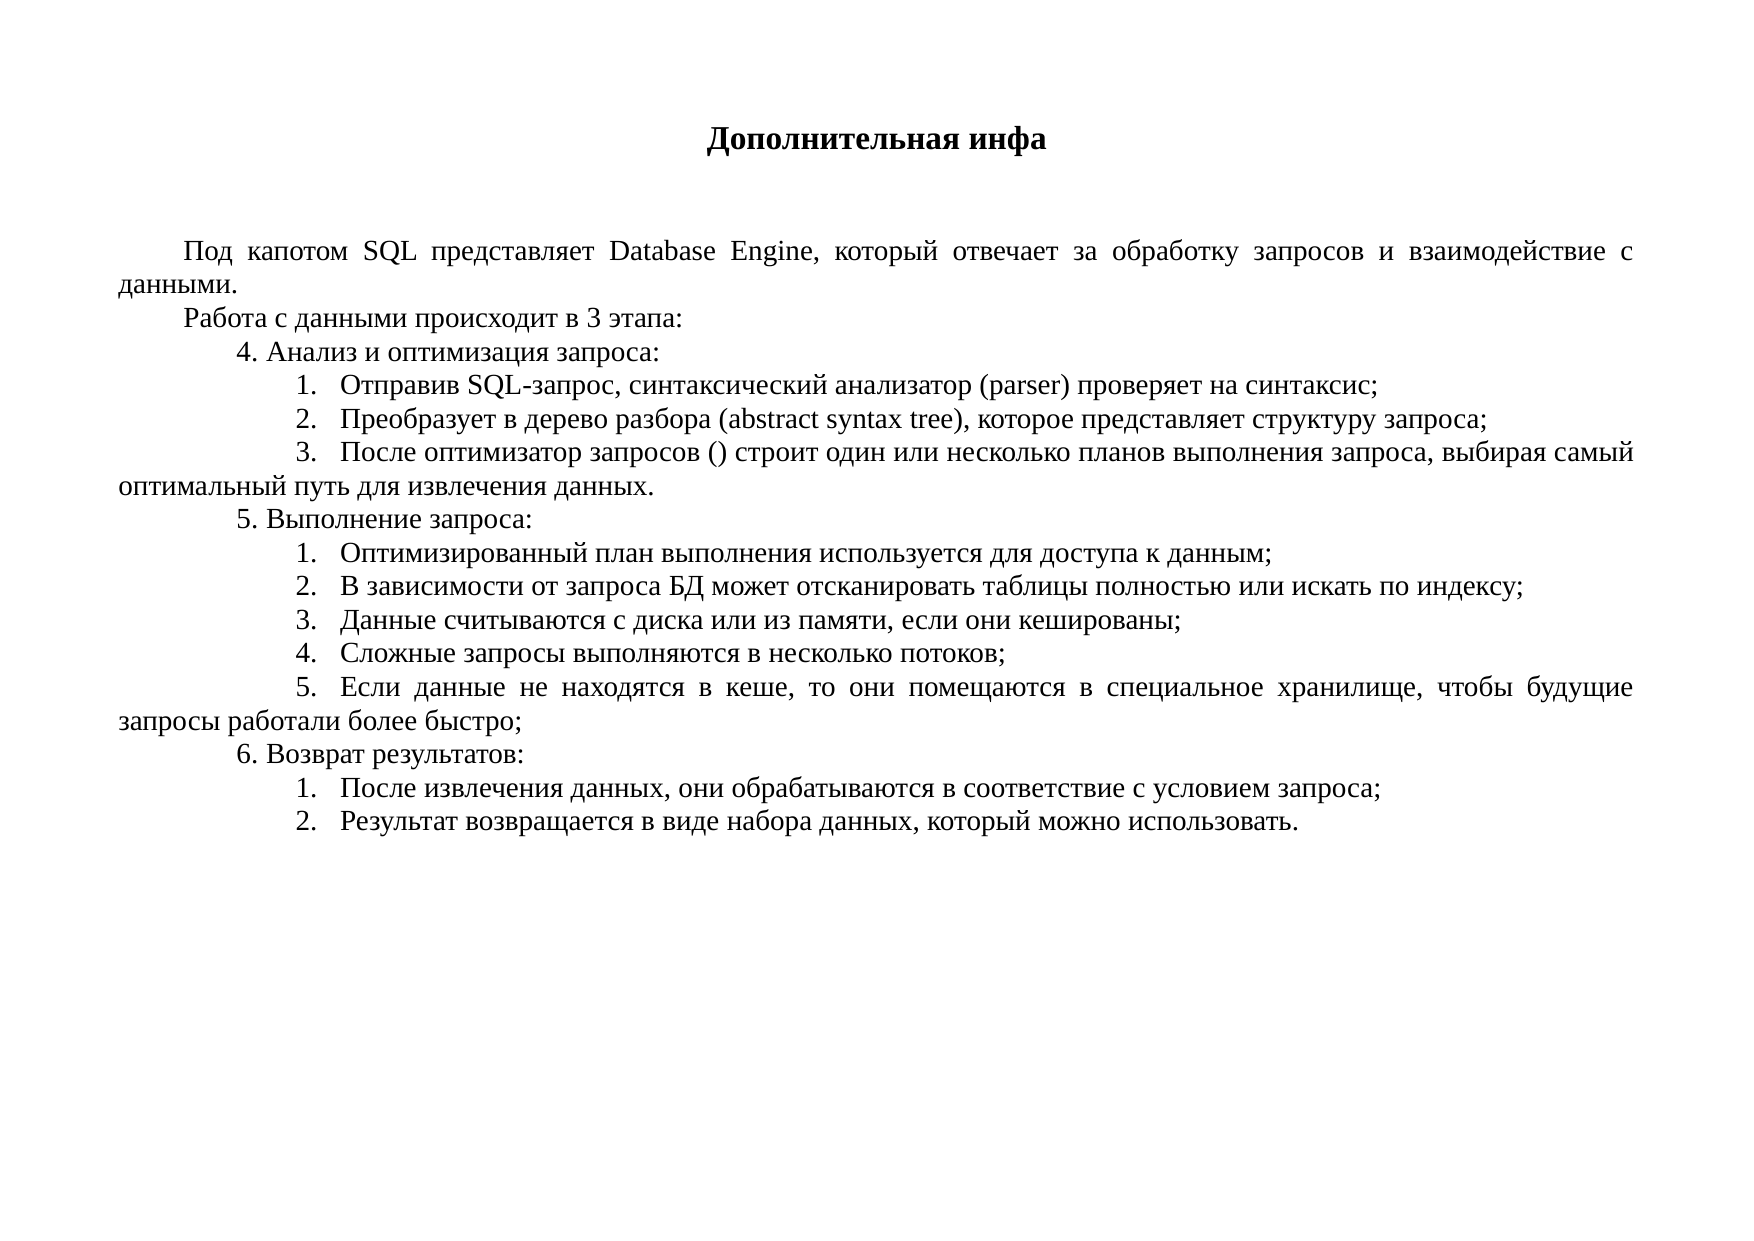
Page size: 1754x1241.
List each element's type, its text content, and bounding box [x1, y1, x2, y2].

text Работа с данными происходит в 3 этапа: [118, 300, 1635, 334]
list Результат возвращается в виде набора данных, который можно использовать. [118, 803, 1635, 837]
list Отправив SQL-запрос, синтаксический анализатор (parser) проверяет на синтаксис; [118, 367, 1635, 401]
list Сложные запросы выполняются в несколько потоков; [118, 636, 1635, 669]
list Оптимизированный план выполнения используется для доступа к данным; [118, 535, 1635, 568]
list Выполнение запроса: [118, 501, 1635, 535]
text Под капотом SQL представляет Database Engine, который отвечает за обработку запросов и взаимодействие с данными. [118, 233, 1635, 300]
list В зависимости от запроса БД может отсканировать таблицы полностью или искать по индексу; [118, 568, 1635, 602]
list Данные считываются с диска или из памяти, если они кешированы; [118, 602, 1635, 636]
list Преобразует в дерево разбора (abstract syntax tree), которое представляет структуру запроса; [118, 401, 1635, 434]
text Дополнительная инфа [118, 118, 1635, 156]
list После оптимизатор запросов () строит один или несколько планов выполнения запроса, выбирая самый оптимальный путь для извлечения данных. [118, 434, 1635, 501]
list Возврат результатов: [118, 736, 1635, 770]
list Если данные не находятся в кеше, то они помещаются в специальное хранилище, чтобы будущие запросы работали более быстро; [118, 669, 1635, 736]
list Анализ и оптимизация запроса: [118, 334, 1635, 367]
list После извлечения данных, они обрабатываются в соответствие с условием запроса; [118, 770, 1635, 803]
